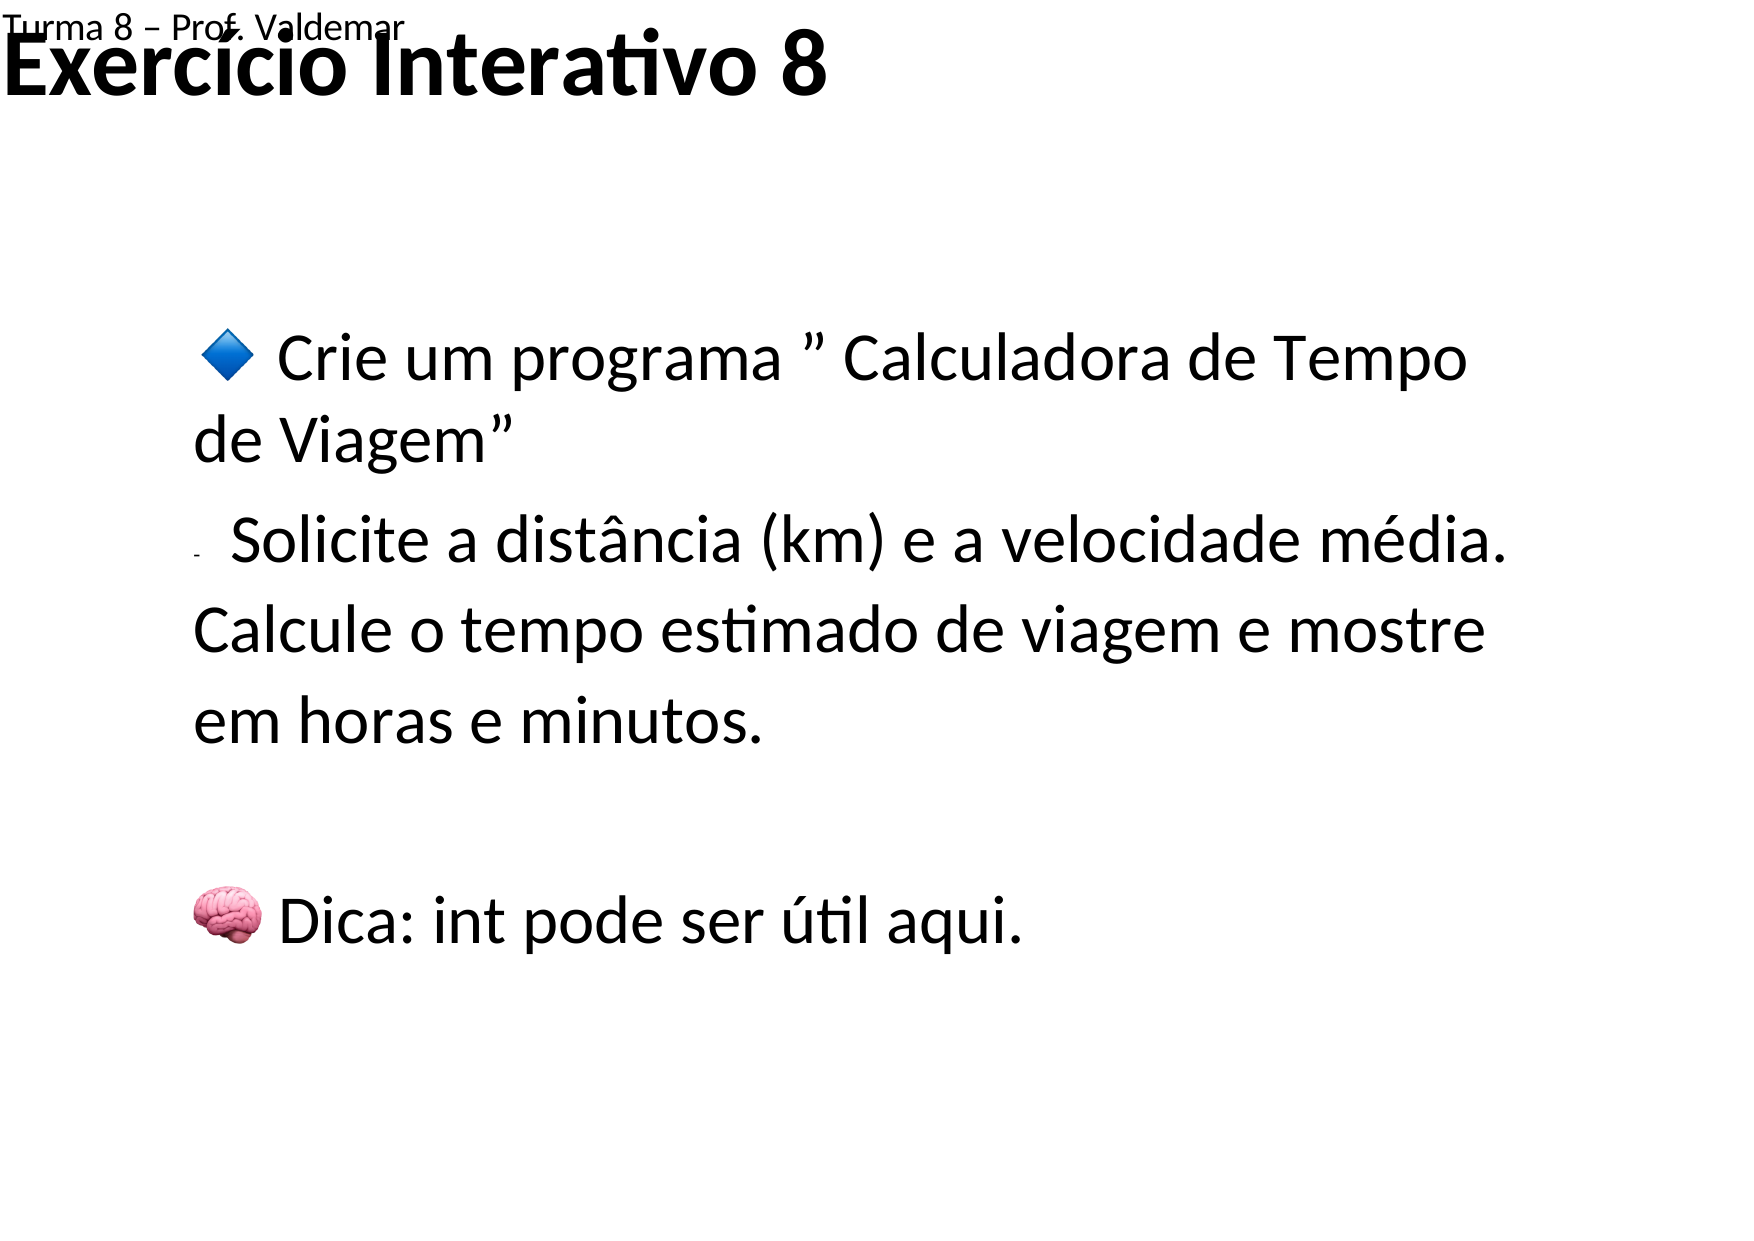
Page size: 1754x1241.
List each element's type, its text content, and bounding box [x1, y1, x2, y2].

picture [193, 883, 262, 944]
text Dica: int pode ser útil aqui. [193, 877, 1562, 961]
list Solicite a distância (km) e a velocidade média. Calcule o tempo estimado de viagem e mostre em horas e minutos. [193, 496, 1512, 761]
text Crie um programa ” Calculadora de Tempo de Viagem” [193, 315, 1550, 479]
picture [201, 328, 254, 381]
